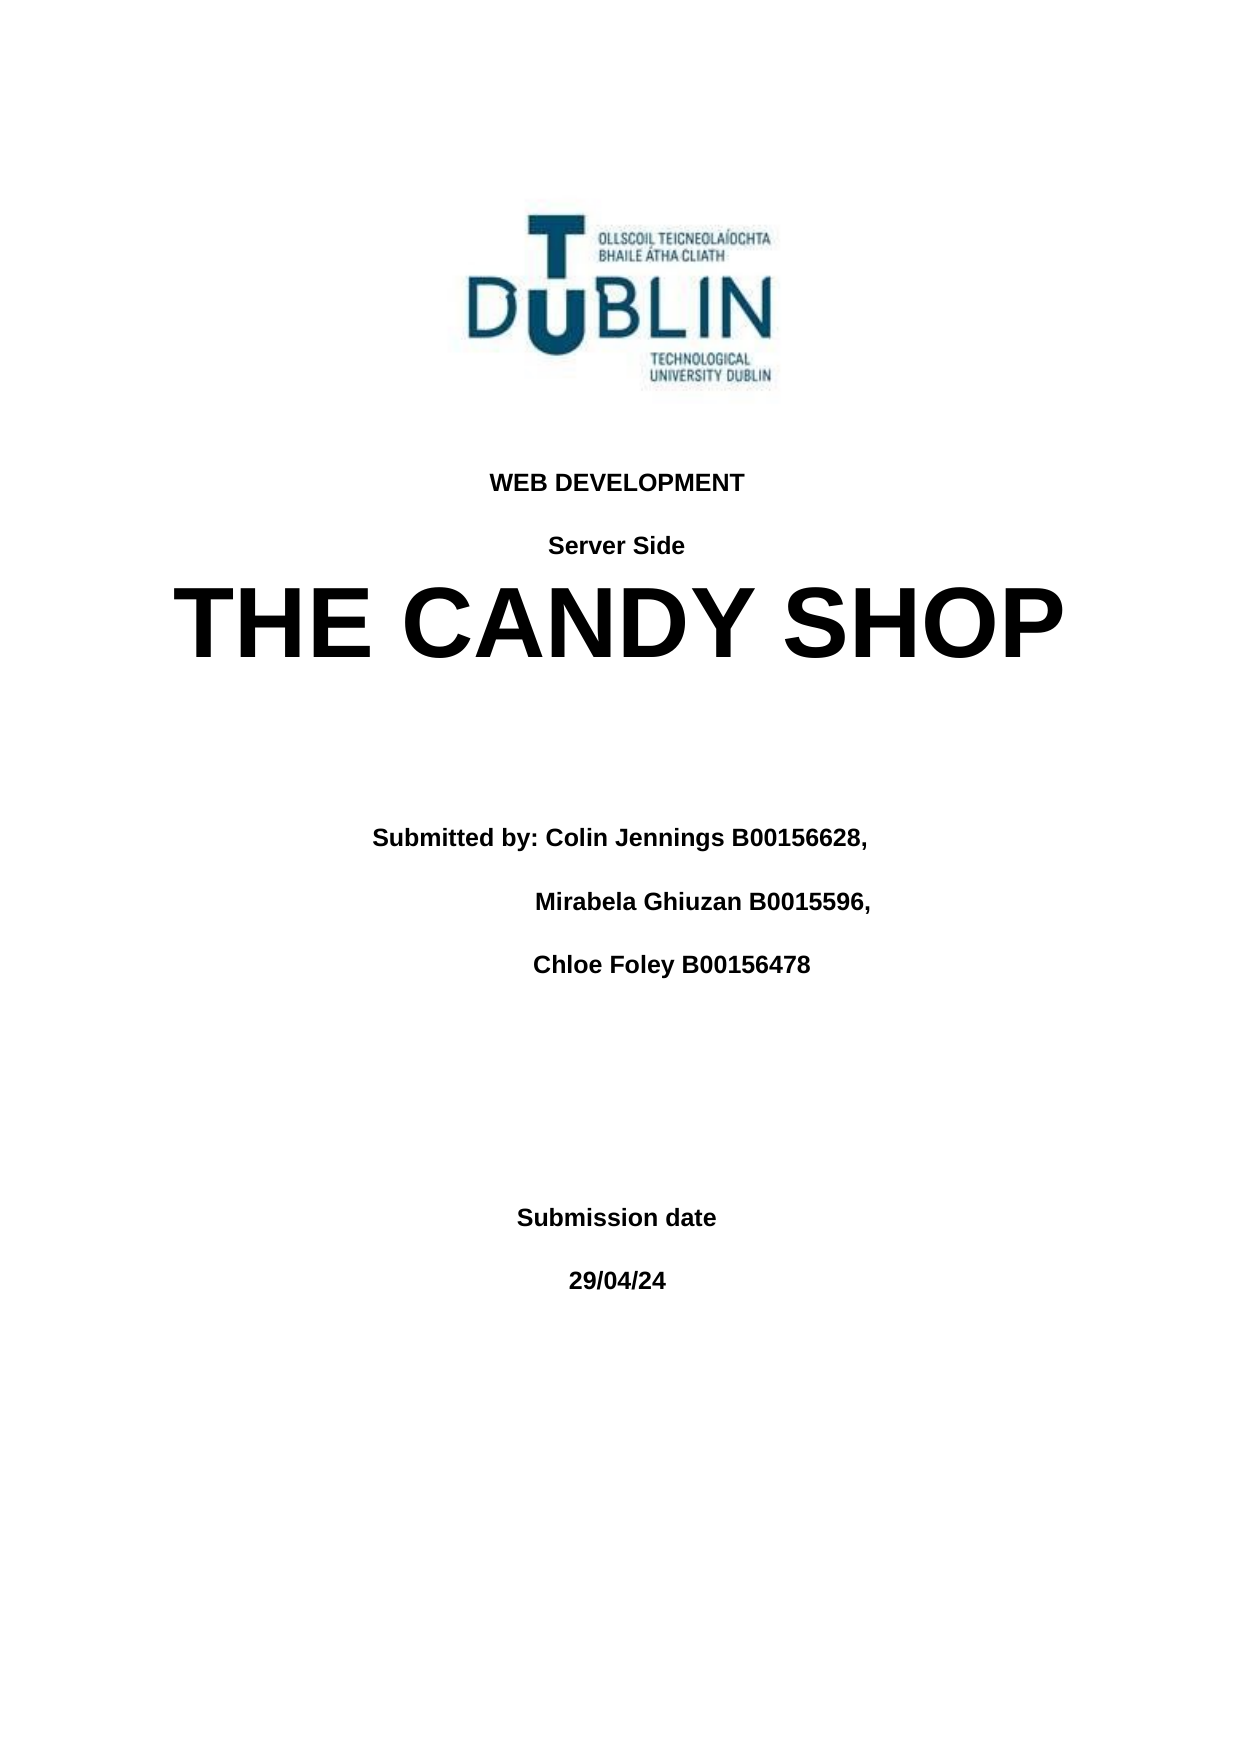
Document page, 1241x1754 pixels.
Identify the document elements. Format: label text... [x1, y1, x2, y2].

text Submitted by: Colin Jennings B00156628, [372, 823, 1088, 852]
subtitle 29/04/24 [154, 1266, 1088, 1295]
text Chloe Foley B00156478 [153, 950, 1087, 978]
text Mirabela Ghiuzan B0015596, [153, 886, 1087, 915]
text Submission date [153, 1203, 1087, 1232]
text Server Side [173, 531, 1067, 560]
subtitle WEB DEVELOPMENT [154, 468, 1087, 497]
text THE CANDY SHOP [173, 564, 1067, 679]
